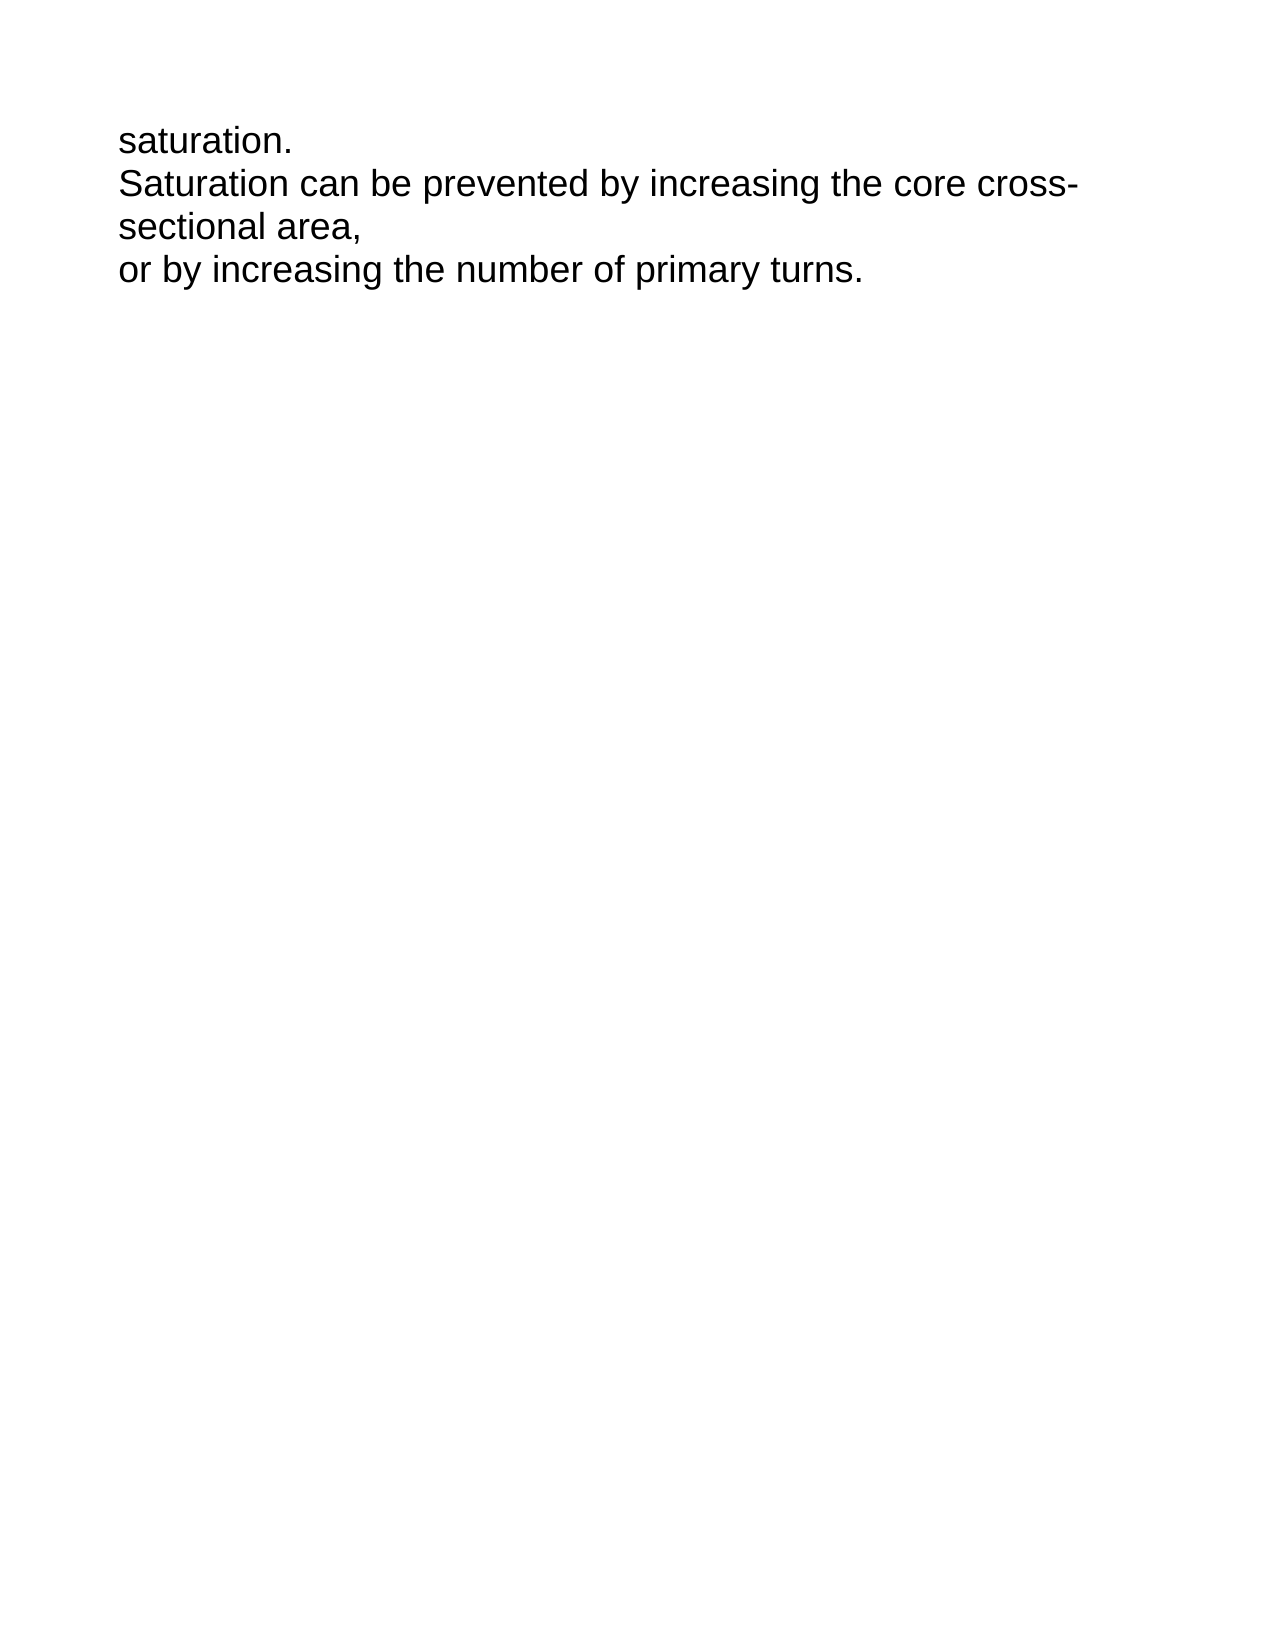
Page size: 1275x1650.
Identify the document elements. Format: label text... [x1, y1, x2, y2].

text Saturation can be prevented by increasing the core cross-sectional area, [118, 161, 1157, 247]
text or by increasing the number of primary turns. [118, 247, 1157, 291]
text saturation. [118, 118, 1157, 161]
